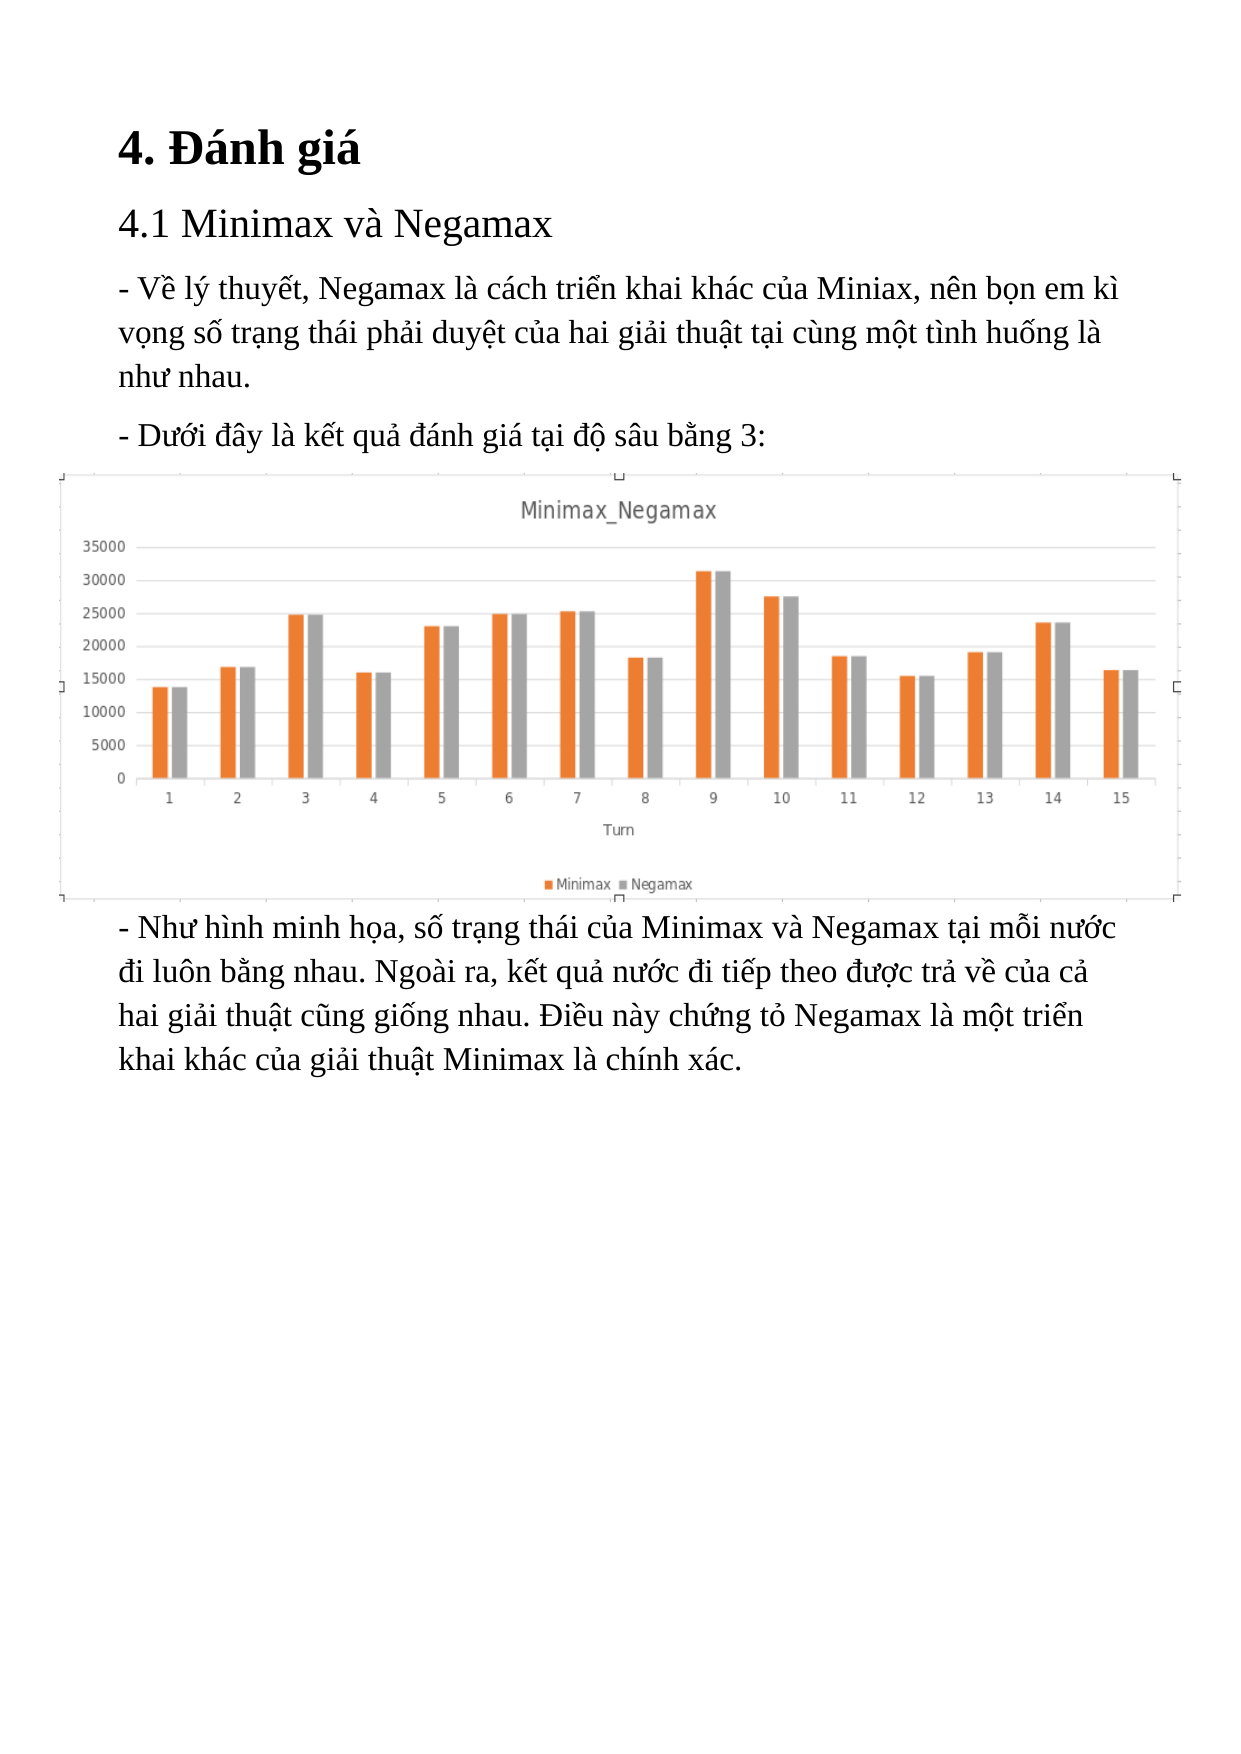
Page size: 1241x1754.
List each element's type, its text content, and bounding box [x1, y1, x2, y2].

text - Về lý thuyết, Negamax là cách triển khai khác của Miniax, nên bọn em kì vọng số trạng thái phải duyệt của hai giải thuật tại cùng một tình huống là như nhau. [118, 268, 1122, 395]
text - Dưới đây là kết quả đánh giá tại độ sâu bằng 3: [118, 415, 1122, 453]
text 4.1 Minimax và Negamax [118, 199, 1122, 247]
text 4. Đánh giá [118, 118, 1122, 176]
picture [59, 473, 1182, 902]
text - Như hình minh họa, số trạng thái của Minimax và Negamax tại mỗi nước đi luôn bằng nhau. Ngoài ra, kết quả nước đi tiếp theo được trả về của cả hai giải thuật cũng giống nhau. Điều này chứng tỏ Negamax là một triển khai khác của giải thuật Minimax là chính xác. [118, 902, 1122, 1078]
